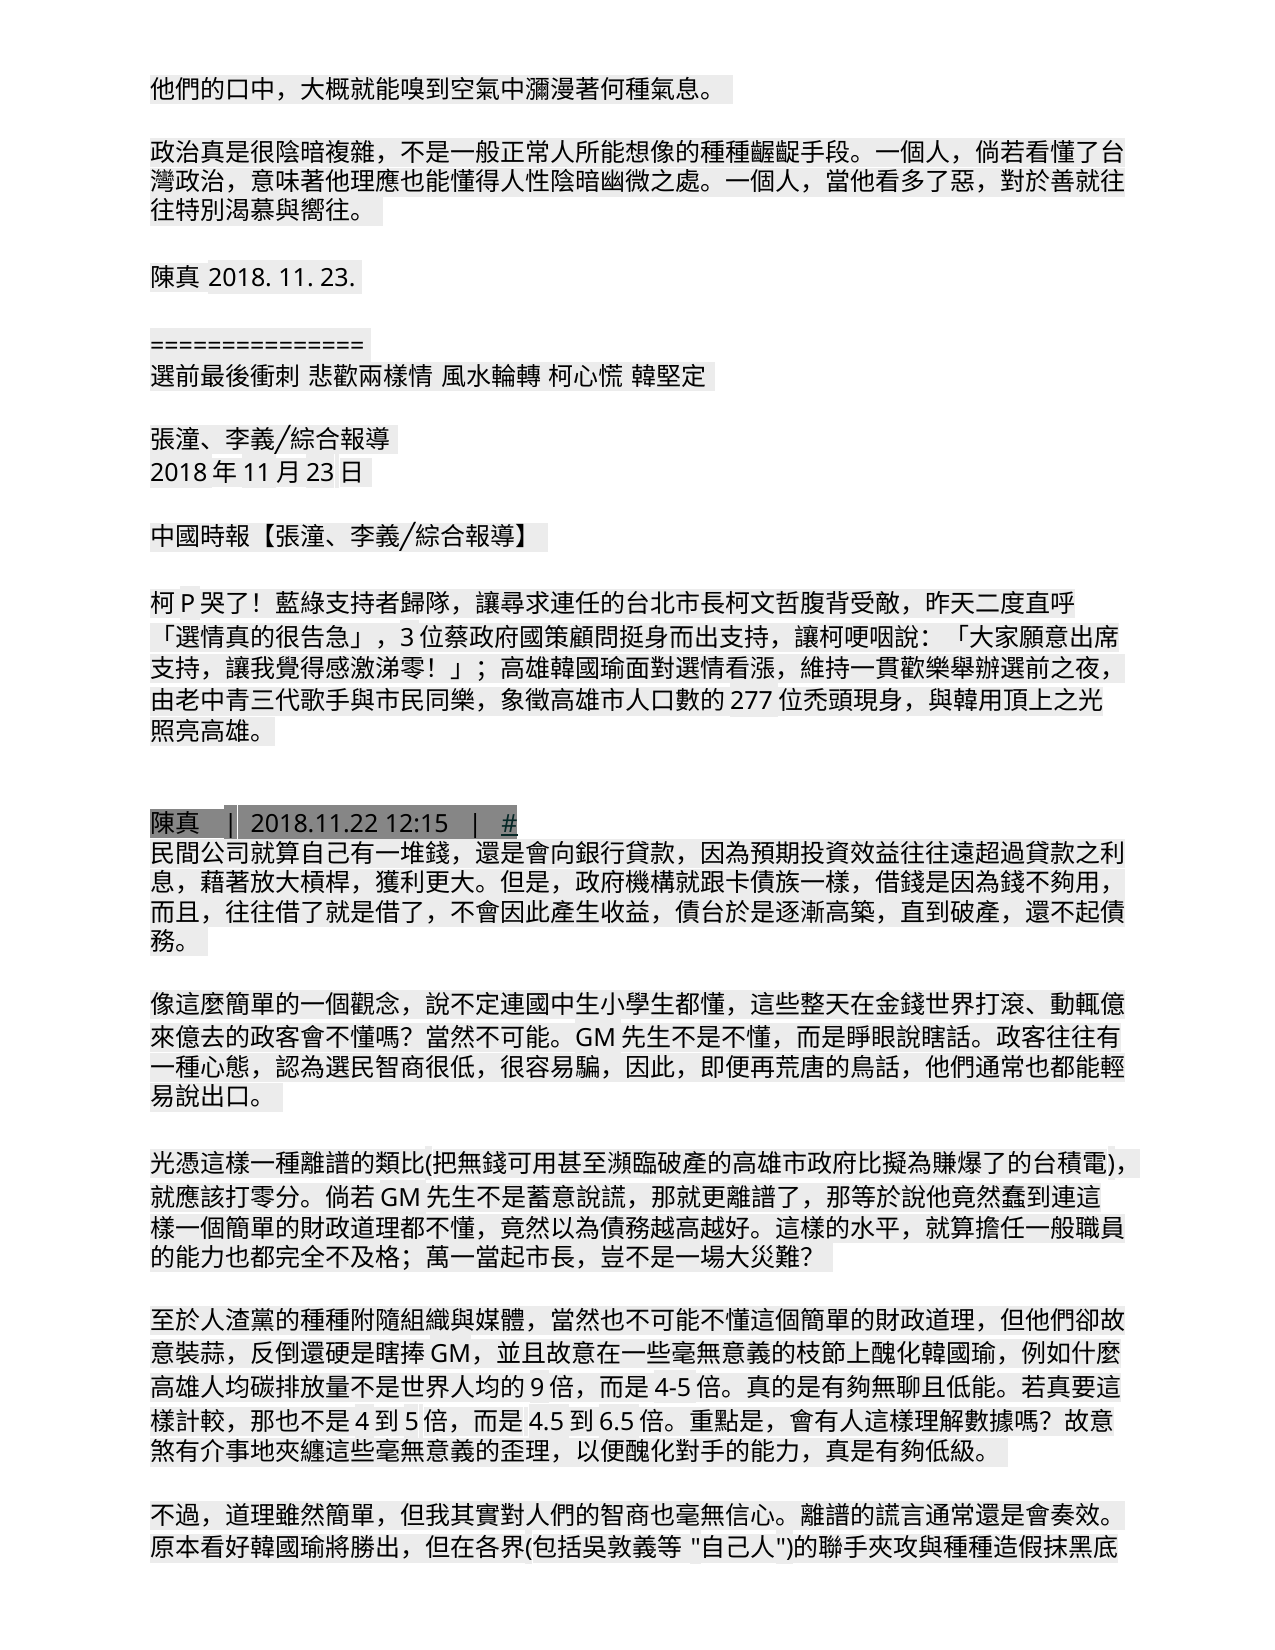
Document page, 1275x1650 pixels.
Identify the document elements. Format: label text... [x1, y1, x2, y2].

text 這回選舉，綠營的人，當然也包括這位隨時轉換顏色的柯啥咪，藉故哀嚎，一片哭聲，以博得同情。政治人物的眼淚，就像一種可恥的象徵，連眼淚也能操弄。 再說，不過只是一個選舉，就要哭成那樣，那麼，一般人面對生活中無數的折磨困頓與屈辱乃至絕望，難道是要哭出一片汪洋？ 一個人，如果真的如其所宣稱的什麼 "勇於承擔責任"、"為民服務，"，那麼，選民不讓你太辛苦，不打算選你，那你應該要笑，怎麼會是哭呢？ 從小時候選班長，到長大在各種社運團體或專業團體或工作單位裏頭，每逢要選出班長或任命各種領導職務時，我就很緊張，很怕會被選上，因為我根本沒有意願想要 "為民服務" 或承擔什麼責任。若硬要我承擔，我甚至會不惜退出團體或離職。 比方說環保聯盟總會成立後，隨即在高雄也成立分會，我不願 "承擔領導責任"，結果卻竟然依舊得了最高票，必須擔任會長。我跟大家說，如果硬要我當會長，那我就退出環保聯盟，後來大家才放我一馬，讓我僅僅擔任執委。 最近高雄大街小巷到處都有一些很可怕的看板，有的以黑白呈現，甚至還灑上紅色鮮血圖案。看板上，各個候選人咬牙皺眉，痛苦哀嚎的表情，如喪考妣。若不細看，還以為是歹徒要被拖上刑場槍斃之際的悲慘畫面，其實只是在打悲情牌。看板上往往寫著："搶救！搶救！別讓台灣的一線希望落空！別讓改革者孤單！" 之類。 台灣所謂民主選舉，很像源自幾百年前的一種嘉年華（carnival）概念，亦即每年選定一天，不管貴族或平民，老闆或夥計，乃至平常任人糟蹋的奴隸也一樣，就在這一天，大家都可放下工作，拋開階級與身份，不分貴賤地一起儘情玩樂。過了這一天，一切便恢復如常，欺壓人的照常欺壓，不見天日的繼續不見天日，任人踐踏的，一樣任人踐踏，貪贓枉法的，依舊大撈特撈。 不過，今年的選舉有點特別，已經不是什麼政黨對決，而是一個人赤手空拳同時打藍綠兩個黨。我講的當然是指韓國瑜，而不是綠皮綠骨卻漆上一身白來騙人的政治惡棍柯文哲。時勢造英雄也好，英雄創造時代也罷，因為韓國瑜的出現，台灣三十幾年來的所謂民主選舉，只有這一回比較特別。 我們一直在等奧步，等半天，猛然才發現奧步早已出籠，種種藉以謀殺人格的戲中戲便是，金馬獎也是，其中最大的奧步竟然是來自韓國瑜自己的黨主席，有關 "母豬" 的悲情義憤，傳遍大街小巷。我在林園工作，病患大多是菜販、漁民或基層勞工，不需要大數據，我從他們的口中，大概就能嗅到空氣中瀰漫著何種氣息。 政治真是很陰暗複雜，不是一般正常人所能想像的種種齷齪手段。一個人，倘若看懂了台灣政治，意味著他理應也能懂得人性陰暗幽微之處。一個人，當他看多了惡，對於善就往往特別渴慕與嚮往。 陳真 2018. 11. 23. =============== 選前最後衝刺 悲歡兩樣情 風水輪轉 柯心慌 韓堅定 張潼、李義╱綜合報導 2018年11月23日 中國時報【張潼、李義╱綜合報導】 柯P哭了！藍綠支持者歸隊，讓尋求連任的台北市長柯文哲腹背受敵，昨天二度直呼「選情真的很告急」，3位蔡政府國策顧問挺身而出支持，讓柯哽咽說：「大家願意出席支持，讓我覺得感激涕零！」；高雄韓國瑜面對選情看漲，維持一貫歡樂舉辦選前之夜，由老中青三代歌手與市民同樂，象徵高雄市人口數的277位禿頭現身，與韓用頂上之光照亮高雄。 [150, 75, 1125, 746]
text 陳真 | 2018.11.22 12:15 | # [150, 805, 1125, 839]
text 民間公司就算自己有一堆錢，還是會向銀行貸款，因為預期投資效益往往遠超過貸款之利息，藉著放大槓桿，獲利更大。但是，政府機構就跟卡債族一樣，借錢是因為錢不夠用，而且，往往借了就是借了，不會因此產生收益，債台於是逐漸高築，直到破產，還不起債務。 像這麼簡單的一個觀念，說不定連國中生小學生都懂，這些整天在金錢世界打滾、動輒億來億去的政客會不懂嗎？當然不可能。GM先生不是不懂，而是睜眼說瞎話。政客往往有一種心態，認為選民智商很低，很容易騙，因此，即便再荒唐的鳥話，他們通常也都能輕易說出口。 光憑這樣一種離譜的類比(把無錢可用甚至瀕臨破產的高雄市政府比擬為賺爆了的台積電)，就應該打零分。倘若GM先生不是蓄意說謊，那就更離譜了，那等於說他竟然蠢到連這樣一個簡單的財政道理都不懂，竟然以為債務越高越好。這樣的水平，就算擔任一般職員的能力也都完全不及格；萬一當起市長，豈不是一場大災難？ 至於人渣黨的種種附隨組織與媒體，當然也不可能不懂這個簡單的財政道理，但他們卻故意裝蒜，反倒還硬是瞎捧GM，並且故意在一些毫無意義的枝節上醜化韓國瑜，例如什麼高雄人均碳排放量不是世界人均的9倍，而是4-5倍。真的是有夠無聊且低能。若真要這樣計較，那也不是4到5倍，而是4.5到6.5倍。重點是，會有人這樣理解數據嗎？故意煞有介事地夾纏這些毫無意義的歪理，以便醜化對手的能力，真是有夠低級。 不過，道理雖然簡單，但我其實對人們的智商也毫無信心。離譜的謊言通常還是會奏效。原本看好韓國瑜將勝出，但在各界(包括吳敦義等 "自己人")的聯手夾攻與種種造假抹黑底下，韓國瑜的形象遭到嚴重貶損扭曲，勝負我已經無法判斷了。 昨晚下班回家途中，一路人潮，交通有點塞，原來是韓國瑜就在我家附近街道掃街拜票。我捧著便當，一邊吃一邊站在陽台觀看支持者施放的煙火，勝負已難料。但有個比表面勝負更重要的東西，韓國瑜顯然是贏了，那就是乾淨正直鼓舞人心的選舉方式。他說得對，"寧可乾淨的輸，不要骯髒的贏"。輸贏只是一時，正直良善卻是永恆。 陳真 2018. 11. 22. ===================== 風評：陳其邁錯到離譜的「負債學」 風傳媒 主筆室 2018年11月21日 對高雄市的高負債，民進黨高雄市長候選人陳其邁在辯論中，拿台積電作比擬。坦白說，這是一個完全錯誤的比擬─如果陳其邁的說法正確無誤，苗栗縣豈不是全國最是典範的縣市？ 周一的高雄市長有辯論會中，國民黨候選人韓國瑜質疑高雄財政問題，因為高市總負債三千億，平均每個高雄市民負債十萬。陳其邁回應舉台積電的例子說，台積電負債六千億，但公司營業額九千億，難道說台積電是不好公司？他強調要看總體負債跟市政府經營效率等。 這個比擬很快有回應，台積電先對陳其邁候選人讚許台積電是好公司「表示感謝」，隨即說「數字搞錯」了（根據財報台積電負債是3,940億元）；最後則表示：民間企業與政府單位是不一樣的機構，資產負債表不應相互比擬，財政問題恰當與否，有不同的尺度衡量。之後陳其邁陣營也承認用的資料較舊而向台積電致歉。 其實，陳其邁把數字搞錯或用舊數字事小，真正可怕的是觀念的偏差與錯誤─台積電其實已非常含蓄的點出來了。 企業負債可說是「天經地義」，幾乎沒有一個企業全部用自有資金投資，融資投資實屬必然─大部份是投資10元，至少有3-5元靠融資而來；至於該借不該借也非常容易決定：如果預估投資報酬率是10%，高於融資利率2-3%，這個錢當然要努力借；因為用自有資金投資可能只拿得出10億元，融資後可投資30億元以上，加大財務槓桿後獲利更多。 對企業負債高低與好壞問題，大部份都先看負債比（總負債除以總總資產），低負債比的企業大致在3成左右，高者可到7-8成─台積電負債占資產比率大概是2成初頭，負債比算低。不同國家地區的企業負債比亦有差異，一般而言，英美企業負債比在5成以下較多，歐亞則在5成以上多；平均而言，4-6成左右的負債比被認為可被接受的適當水準。但一家公司好壞，負債比只是一個必要的參考數據，負債比低未必就好，高也未必差需要輔佐其它數據與趨勢看才能正確判斷企業體質。 相較企業「借錢就是為了賺錢」，只要獲利高於融資成本、現金流無問題，借錢可以「多多益善」的性質，政府借貸舉債卻是全然的另一回事。政府借錢來可能用作經常門的消費支出，花掉就沒有了，只剩下永恆的債務伴隨政府。屬於經常門的消費支出其實占政府支出的大部份─政府的人事經費、行政管理成本，當然是消費支出，即使號稱「投資」的所謂的國防投資、教育投資、公共衛生投資等，也不是真正的投資，因為它無法產生收益、形成資產，全部都算消費支出─花5000億買戰機、飛彈，也許非常必要，為全國提供國防保護這項「消費需求」，但不會產生任何收益，也不會提升生產力。 但政府舉債也可能用作基礎建設投資，一般對政府舉債投資採較「寬容」的態度，因為假設其有助整體生產力的提升、對經濟有幫助，因此最終會回饋到稅收的增加上。這之間的差別，就是德國財政學者普林茲所稱的「好債與壞債」；不過，即使是用作投資的支出，其中亦充斥著低效益、肉桶型的計劃，台灣的蚊子館、中國各地方政府充斥的「面子工程」、日本「沒有盡頭的道路」，都是其中顯赫的案例。 因為天下烏鴉一般黑，所有政府、執政者都有花國庫錢、收買人心的傾向與誘因，每個國家沒有例外的就是消費支出持續增加且占比日高，如歐洲國家的政府支出，平均而言已是4成用來養龐大的官僚，4成用作社福，用於投資的比例大概只有5%不到。 結果是支出越來越多、赤字持續高升、官僚也日益肥大但經濟卻越來越差，最後就是國家財政垮台，最著名的當然是幾年前搞到出現主權債信危機的「歐豬五國」，其中的希臘「堪為典範」，政府花錢在公務員身上毫不手軟─年滿50歲可退休領95%的薪資、公務員父母過世子女可續領其退休金、公務員熟悉外語有津貼拿，連準時上班都有獎金。 就因為政府與企業有本質上的差異，花錢的動機全然不同，花錢後的效益也是企業容易評估（看獲利）而政府難以估算，也因此，最傳統的觀念上就是要求政府預算要作到「預算平衡」（就是指量入為出、收支平衡別舉債），這跟企業就是要舉債投資賺錢是在全然不同的世界。即使現實上不可能要執政者作到不舉債，但為求節制，許多國家乾脆就對政府每年舉債占預算比例、累計債務餘額與GDP比例等數字明訂限制，如加入歐元區的國家都受馬斯垂克條約對政府債務與赤字限制的規範。 因此，陳其邁談民進黨執政讓高市負債增加，可以強調負債是為投資、而投資項目則有明顯效益等等，看看是否能說服市民；但拉來台積電作比擬，就是犯下錯誤類比之錯，更顯示其對政府財政與負債的理解與觀念有問題，因為兩者根本無法亦不該類比。 政府舉債、負債絕對不能被合理化或甚至視為「美德」，否則，那個卸任後讓苗栗縣幾乎破產的前縣長劉政鴻，豈不成為縣市長典範了？他卸任時留下600多億元債務，縣府員工薪資幾乎發不出；他的花錢方式包括：101 年國慶日時為縣民連放 27 天煙火、燒掉 3.7 億，砸5.2 億舉辦台灣燈會時，還有免費聽到飽的三大男高音也花了 2.2 億，還有許多缺乏收益與效益的開發案。（推薦閱讀：陳其邁指台積電負債6000億 台積電說話了） 下次陳其邁要再談高雄負債高時，請別再拿民間企業比擬，這種想法觀念有「向苗栗看齊」的風險，並記得台積電這次含蓄的教導：民間企業與政府單位是不一樣的機構，資產負債表不應相互比擬，財政問題恰當與否，有不同的尺度衡量。至於藍委說陳其邁導致台積電股價開盤下跌，就更是鬼扯、外行到極點，完全不知道美股、蘋果發生了什麼事，不值一評。 [150, 839, 1125, 1564]
